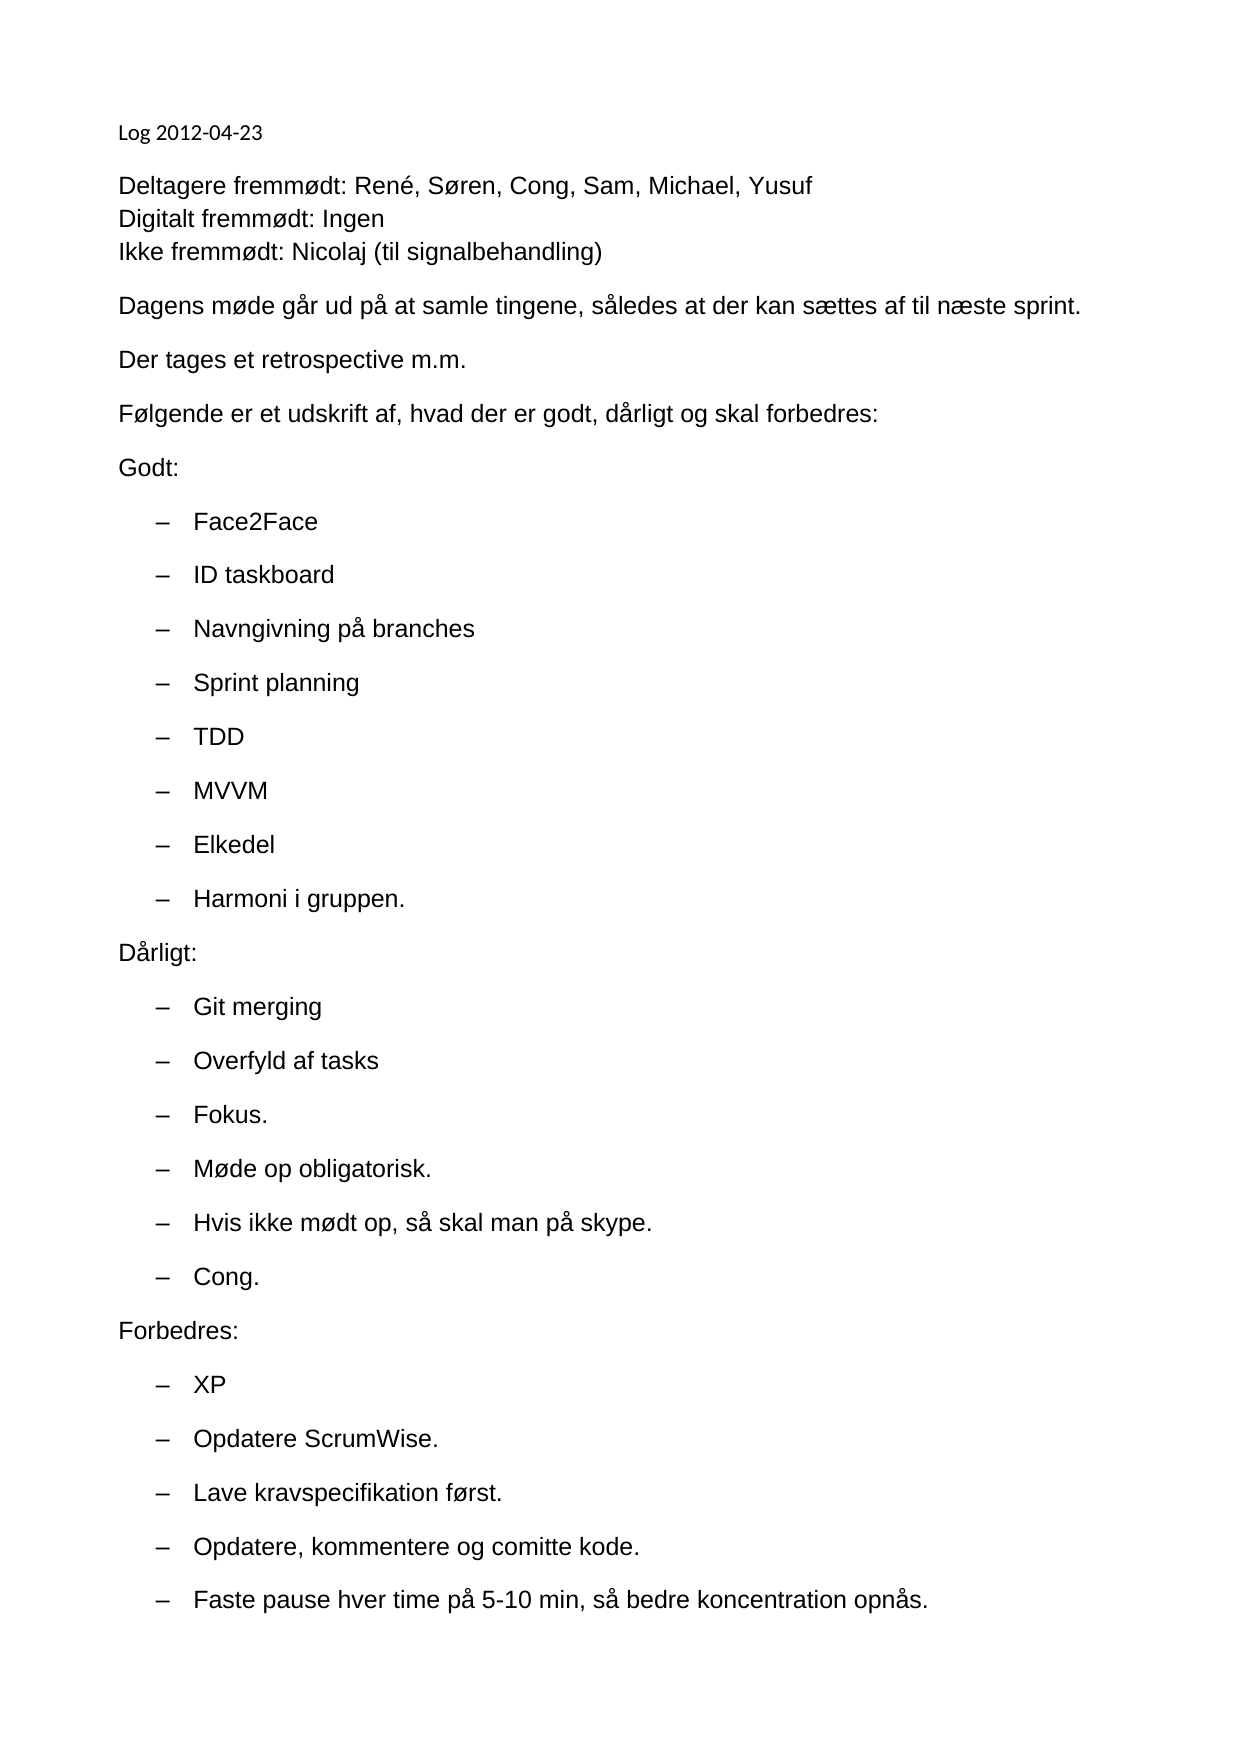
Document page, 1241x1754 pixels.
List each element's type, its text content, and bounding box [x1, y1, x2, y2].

list Møde op obligatorisk. [156, 1154, 1122, 1183]
list Navngivning på branches [156, 614, 1122, 643]
list Opdatere, kommentere og comitte kode. [156, 1531, 1122, 1560]
list Sprint planning [156, 668, 1122, 697]
list Git merging [156, 992, 1122, 1021]
text Deltagere fremmødt: René, Søren, Cong, Sam, Michael, Yusuf Digitalt fremmødt: Ingen Ikke fremmødt: Nicolaj (til signalbehandling) [118, 171, 1122, 266]
text Der tages et retrospective m.m. [118, 345, 1122, 374]
text Forbedres: [118, 1316, 1122, 1344]
text Godt: [118, 453, 1122, 481]
list Hvis ikke mødt op, så skal man på skype. [156, 1208, 1122, 1237]
list Harmoni i gruppen. [156, 884, 1122, 913]
text Dagens møde går ud på at samle tingene, således at der kan sættes af til næste sprint. [118, 291, 1122, 320]
list XP [156, 1369, 1122, 1398]
list Faste pause hver time på 5-10 min, så bedre koncentration opnås. [156, 1585, 1122, 1614]
list Face2Face [156, 506, 1122, 535]
text Dårligt: [118, 938, 1122, 967]
list ID taskboard [156, 560, 1122, 589]
list Opdatere ScrumWise. [156, 1423, 1122, 1452]
list MVVM [156, 776, 1122, 805]
text Log 2012-04-23 [118, 118, 1122, 146]
list Overfyld af tasks [156, 1046, 1122, 1075]
list Cong. [156, 1262, 1122, 1291]
list Lave kravspecifikation først. [156, 1477, 1122, 1506]
list Elkedel [156, 830, 1122, 859]
text Følgende er et udskrift af, hvad der er godt, dårligt og skal forbedres: [118, 399, 1122, 427]
list TDD [156, 722, 1122, 751]
list Fokus. [156, 1100, 1122, 1129]
